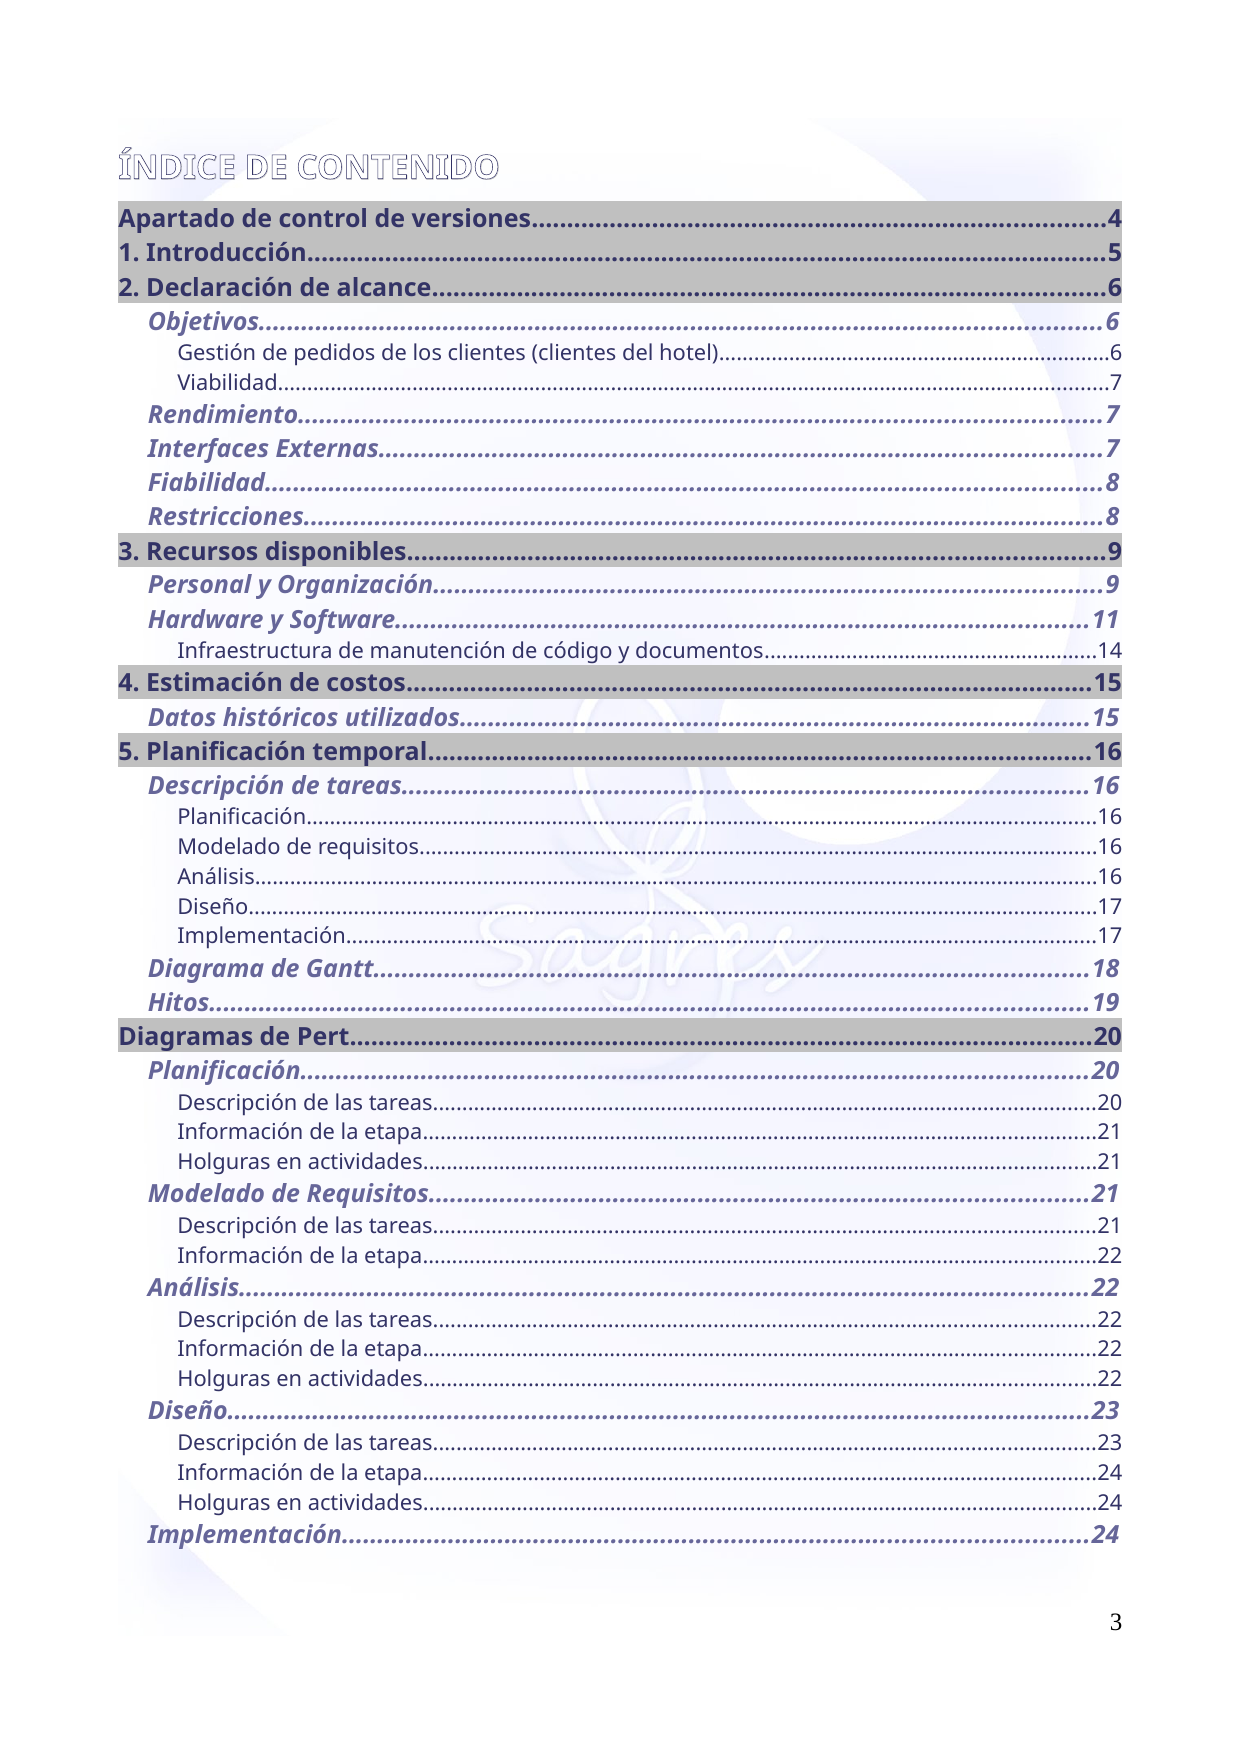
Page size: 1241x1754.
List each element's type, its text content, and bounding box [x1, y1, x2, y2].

text Análisis 16 [177, 861, 1122, 891]
text Modelado de requisitos 16 [177, 831, 1122, 861]
picture [118, 567, 177, 665]
text Descripción de las tareas 22 [177, 1304, 1122, 1333]
text Hitos 19 [148, 984, 1122, 1018]
text Planificación 16 [177, 801, 1122, 831]
text Descripción de las tareas 23 [177, 1427, 1122, 1457]
picture [118, 188, 1122, 201]
text Información de la etapa 24 [177, 1457, 1122, 1487]
text Información de la etapa 22 [177, 1333, 1122, 1363]
picture [118, 699, 148, 733]
picture [118, 118, 1122, 143]
text Infraestructura de manutención de código y documentos 14 [177, 635, 1122, 665]
text Holguras en actividades 22 [177, 1363, 1122, 1393]
text 1. Introducción 5 [118, 235, 1122, 269]
text Holguras en actividades 21 [177, 1146, 1122, 1176]
text Análisis 22 [148, 1269, 1122, 1304]
picture [118, 1052, 1122, 1636]
text Viabilidad 7 [177, 367, 1122, 397]
text Objetivos 6 [148, 303, 1122, 337]
text Modelado de Requisitos 21 [148, 1176, 1122, 1210]
text Personal y Organización 9 [148, 567, 1122, 601]
text Holguras en actividades 24 [177, 1487, 1122, 1516]
text Apartado de control de versiones 4 [118, 201, 1122, 235]
text Diseño 17 [177, 891, 1122, 921]
subtitle Índice de contenido [118, 143, 1122, 188]
text Implementación 24 [148, 1516, 1122, 1551]
text Diagrama de Gantt 18 [148, 950, 1122, 984]
text Implementación 17 [177, 921, 1122, 950]
text 4. Estimación de costos 15 [118, 665, 1122, 699]
text Diagramas de Pert 20 [118, 1018, 1122, 1052]
text Información de la etapa 21 [177, 1116, 1122, 1146]
text Fiabilidad 8 [148, 465, 1122, 499]
text Descripción de las tareas 20 [177, 1087, 1122, 1116]
text 5. Planificación temporal 16 [118, 733, 1122, 767]
text Planificación 20 [148, 1052, 1122, 1087]
text Hardware y Software 11 [148, 601, 1122, 635]
text 3. Recursos disponibles 9 [118, 533, 1122, 567]
text Gestión de pedidos de los clientes (clientes del hotel) 6 [177, 337, 1122, 367]
text Interfaces Externas 7 [148, 431, 1122, 465]
text Restricciones 8 [148, 499, 1122, 533]
picture [118, 303, 177, 533]
text Rendimiento 7 [148, 397, 1122, 431]
text Descripción de las tareas 21 [177, 1210, 1122, 1240]
text 2. Declaración de alcance 6 [118, 269, 1122, 303]
text Descripción de tareas 16 [148, 767, 1122, 801]
text Datos históricos utilizados 15 [148, 699, 1122, 733]
text Diseño 23 [148, 1393, 1122, 1427]
text Información de la etapa 22 [177, 1240, 1122, 1269]
picture [118, 767, 177, 1018]
